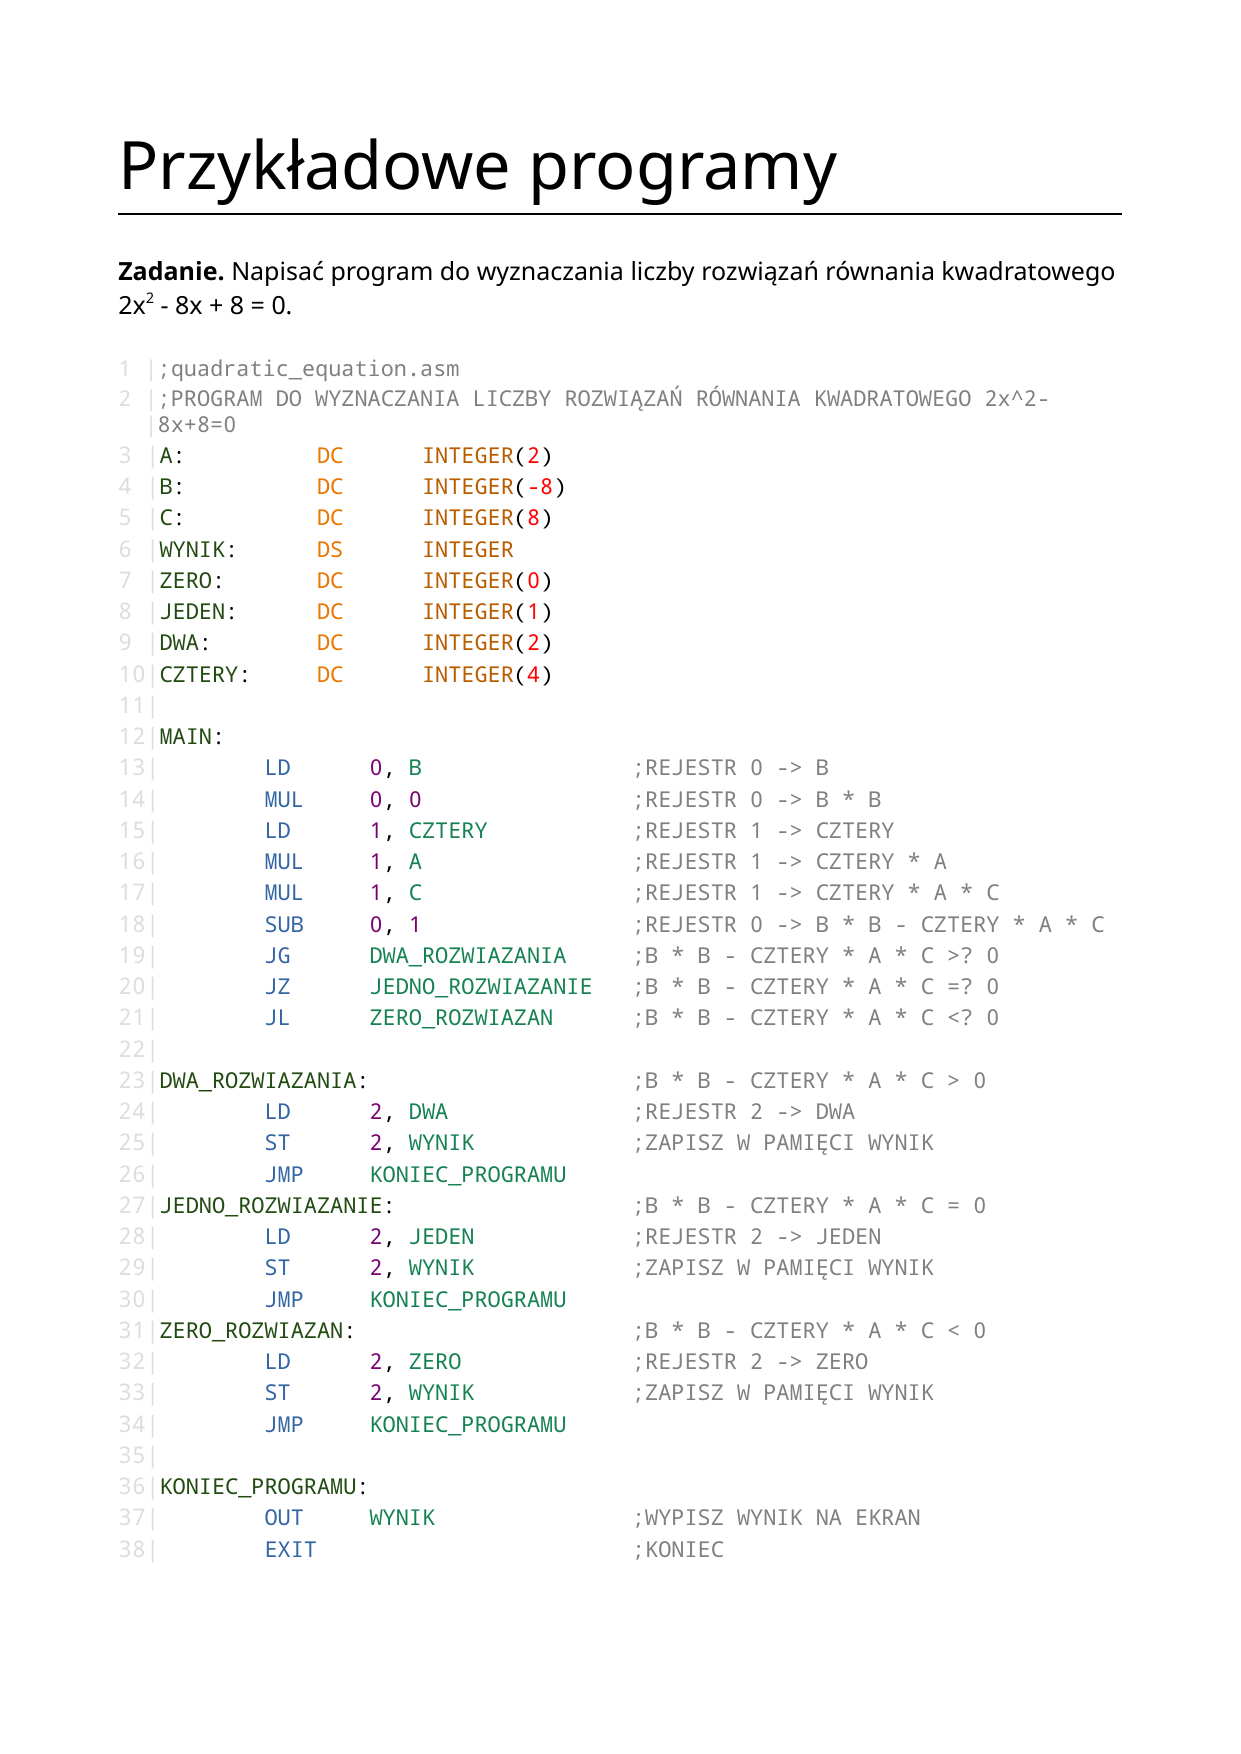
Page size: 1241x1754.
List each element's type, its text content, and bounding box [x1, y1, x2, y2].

text 4 |B: DC INTEGER(-8) [118, 473, 1122, 504]
text 32| LD 2, ZERO ;REJESTR 2 -> ZERO [118, 1348, 1122, 1379]
text 19| JG DWA_ROZWIAZANIA ;B * B - CZTERY * A * C >? 0 [118, 942, 1122, 973]
text 13| LD 0, B ;REJESTR 0 -> B [118, 754, 1122, 786]
text 8 |JEDEN: DC INTEGER(1) [118, 598, 1122, 629]
text 6 |WYNIK: DS INTEGER [118, 536, 1122, 567]
text 1 |;quadratic_equation.asm [118, 356, 1122, 386]
text Przykładowe programy [118, 118, 1122, 213]
text 11| [118, 692, 1122, 723]
text 9 |DWA: DC INTEGER(2) [118, 629, 1122, 661]
text 2 |;PROGRAM DO WYZNACZANIA LICZBY ROZWIĄZAŃ RÓWNANIA KWADRATOWEGO 2x^2- |8x+8=0 [118, 386, 1122, 442]
text 27|JEDNO_ROZWIAZANIE: ;B * B - CZTERY * A * C = 0 [118, 1192, 1122, 1223]
text 21| JL ZERO_ROZWIAZAN ;B * B - CZTERY * A * C <? 0 [118, 1004, 1122, 1036]
text 14| MUL 0, 0 ;REJESTR 0 -> B * B [118, 786, 1122, 817]
text 34| JMP KONIEC_PROGRAMU [118, 1411, 1122, 1442]
text 29| ST 2, WYNIK ;ZAPISZ W PAMIĘCI WYNIK [118, 1254, 1122, 1286]
text 25| ST 2, WYNIK ;ZAPISZ W PAMIĘCI WYNIK [118, 1129, 1122, 1161]
text 37| OUT WYNIK ;WYPISZ WYNIK NA EKRAN [118, 1504, 1122, 1536]
text 28| LD 2, JEDEN ;REJESTR 2 -> JEDEN [118, 1223, 1122, 1254]
text 15| LD 1, CZTERY ;REJESTR 1 -> CZTERY [118, 817, 1122, 848]
text 30| JMP KONIEC_PROGRAMU [118, 1286, 1122, 1317]
text 7 |ZERO: DC INTEGER(0) [118, 567, 1122, 598]
text 22| [118, 1036, 1122, 1067]
text 3 |A: DC INTEGER(2) [118, 442, 1122, 473]
text 20| JZ JEDNO_ROZWIAZANIE ;B * B - CZTERY * A * C =? 0 [118, 973, 1122, 1004]
text 18| SUB 0, 1 ;REJESTR 0 -> B * B - CZTERY * A * C [118, 911, 1122, 942]
text 10|CZTERY: DC INTEGER(4) [118, 661, 1122, 692]
text 31|ZERO_ROZWIAZAN: ;B * B - CZTERY * A * C < 0 [118, 1317, 1122, 1348]
text 36|KONIEC_PROGRAMU: [118, 1473, 1122, 1504]
text 33| ST 2, WYNIK ;ZAPISZ W PAMIĘCI WYNIK [118, 1379, 1122, 1411]
text 35| [118, 1442, 1122, 1473]
text 38| EXIT ;KONIEC [118, 1536, 1122, 1567]
text Zadanie. Napisać program do wyznaczania liczby rozwiązań równania kwadratowego 2x2 - 8x + 8 = 0. [118, 254, 1122, 326]
text 16| MUL 1, A ;REJESTR 1 -> CZTERY * A [118, 848, 1122, 879]
text 23|DWA_ROZWIAZANIA: ;B * B - CZTERY * A * C > 0 [118, 1067, 1122, 1098]
text 12|MAIN: [118, 723, 1122, 754]
text 24| LD 2, DWA ;REJESTR 2 -> DWA [118, 1098, 1122, 1129]
text 5 |C: DC INTEGER(8) [118, 504, 1122, 536]
text 26| JMP KONIEC_PROGRAMU [118, 1161, 1122, 1192]
text 17| MUL 1, C ;REJESTR 1 -> CZTERY * A * C [118, 879, 1122, 911]
